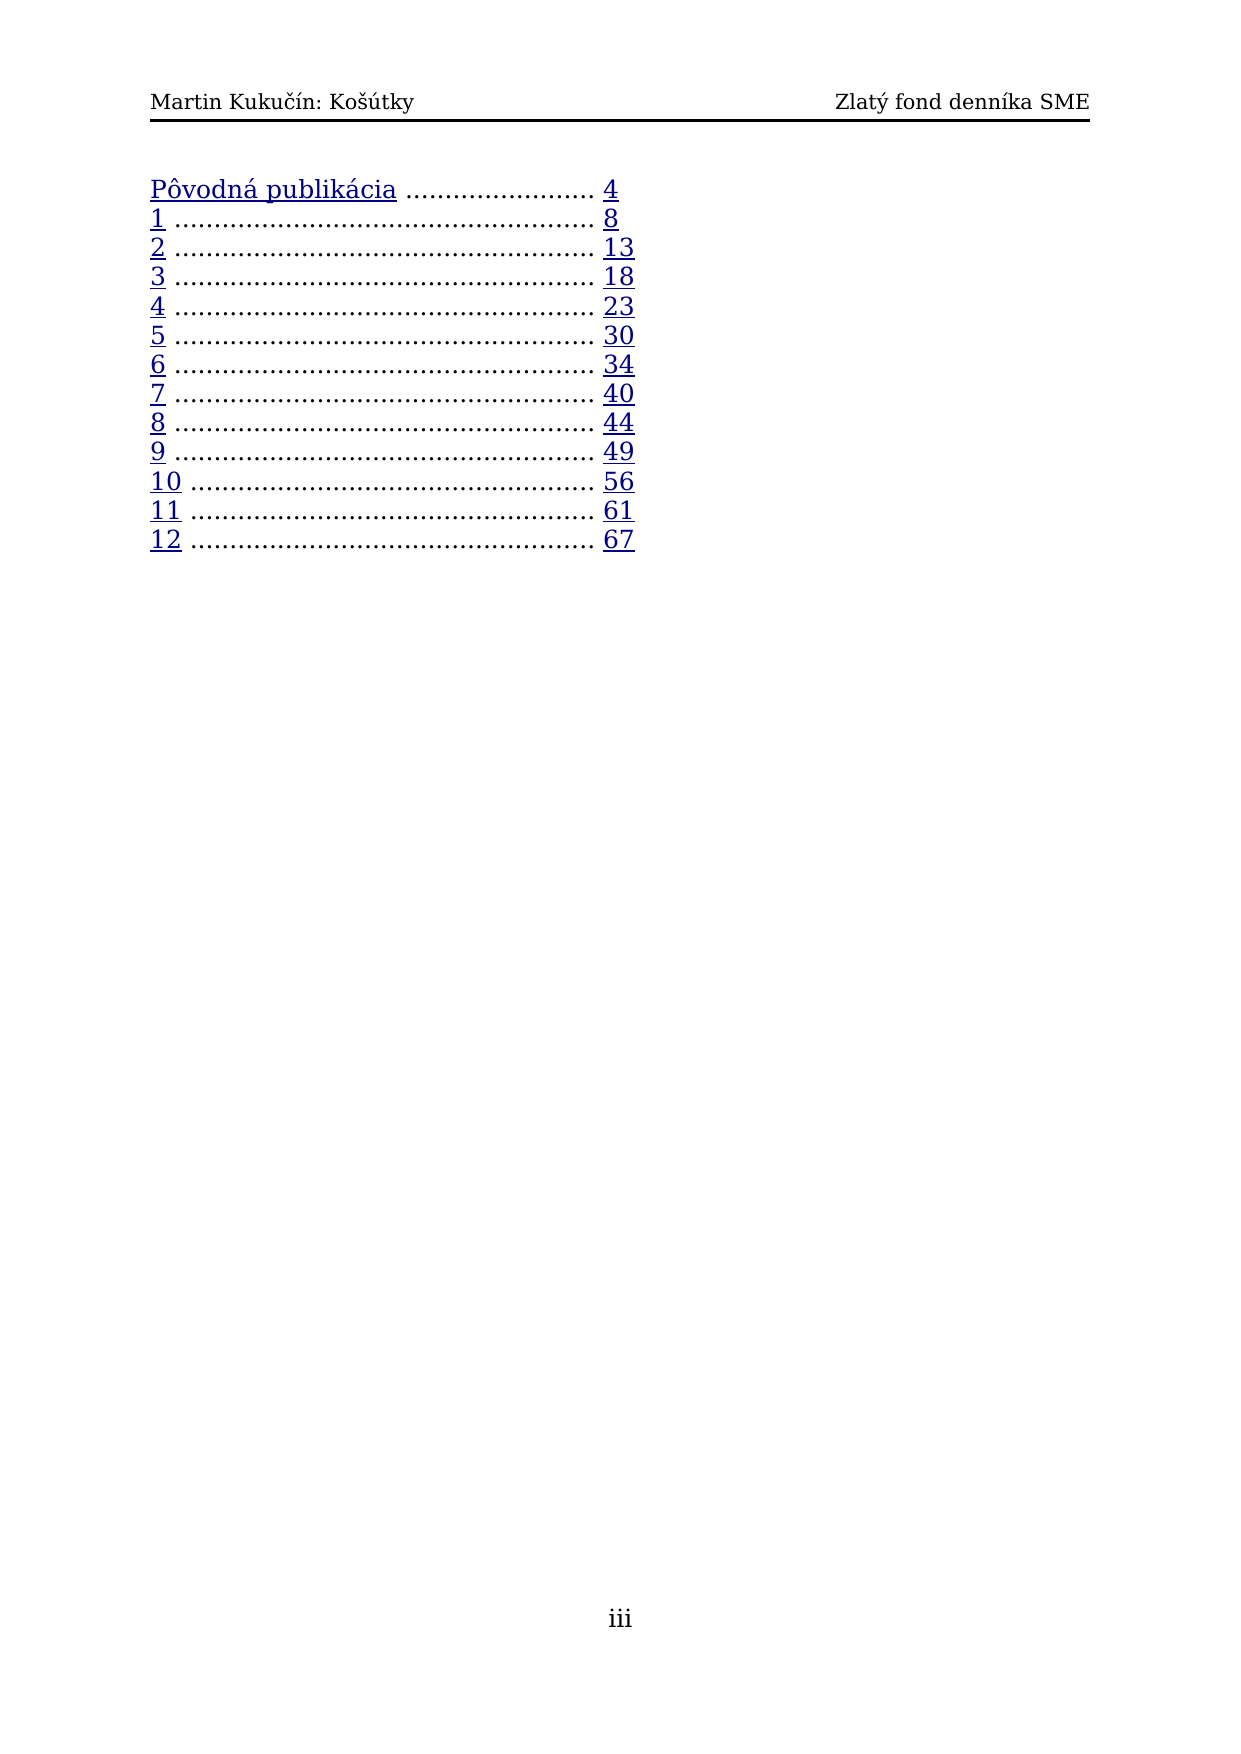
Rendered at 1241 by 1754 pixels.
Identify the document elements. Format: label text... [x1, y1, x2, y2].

text 3 0 [150, 262, 1040, 292]
text 12 0 [150, 525, 1040, 554]
text 8 0 [150, 408, 1040, 437]
text 4 0 [150, 292, 1040, 321]
text 1 0 [150, 204, 1040, 233]
text 2 0 [150, 233, 1040, 262]
text 5 0 [150, 321, 1040, 350]
text 6 0 [150, 350, 1040, 379]
text 11 0 [150, 496, 1040, 525]
text Pôvodná publikácia 0 [150, 175, 1040, 204]
text 7 0 [150, 379, 1040, 408]
text 9 0 [150, 437, 1040, 467]
text 10 0 [150, 467, 1040, 496]
